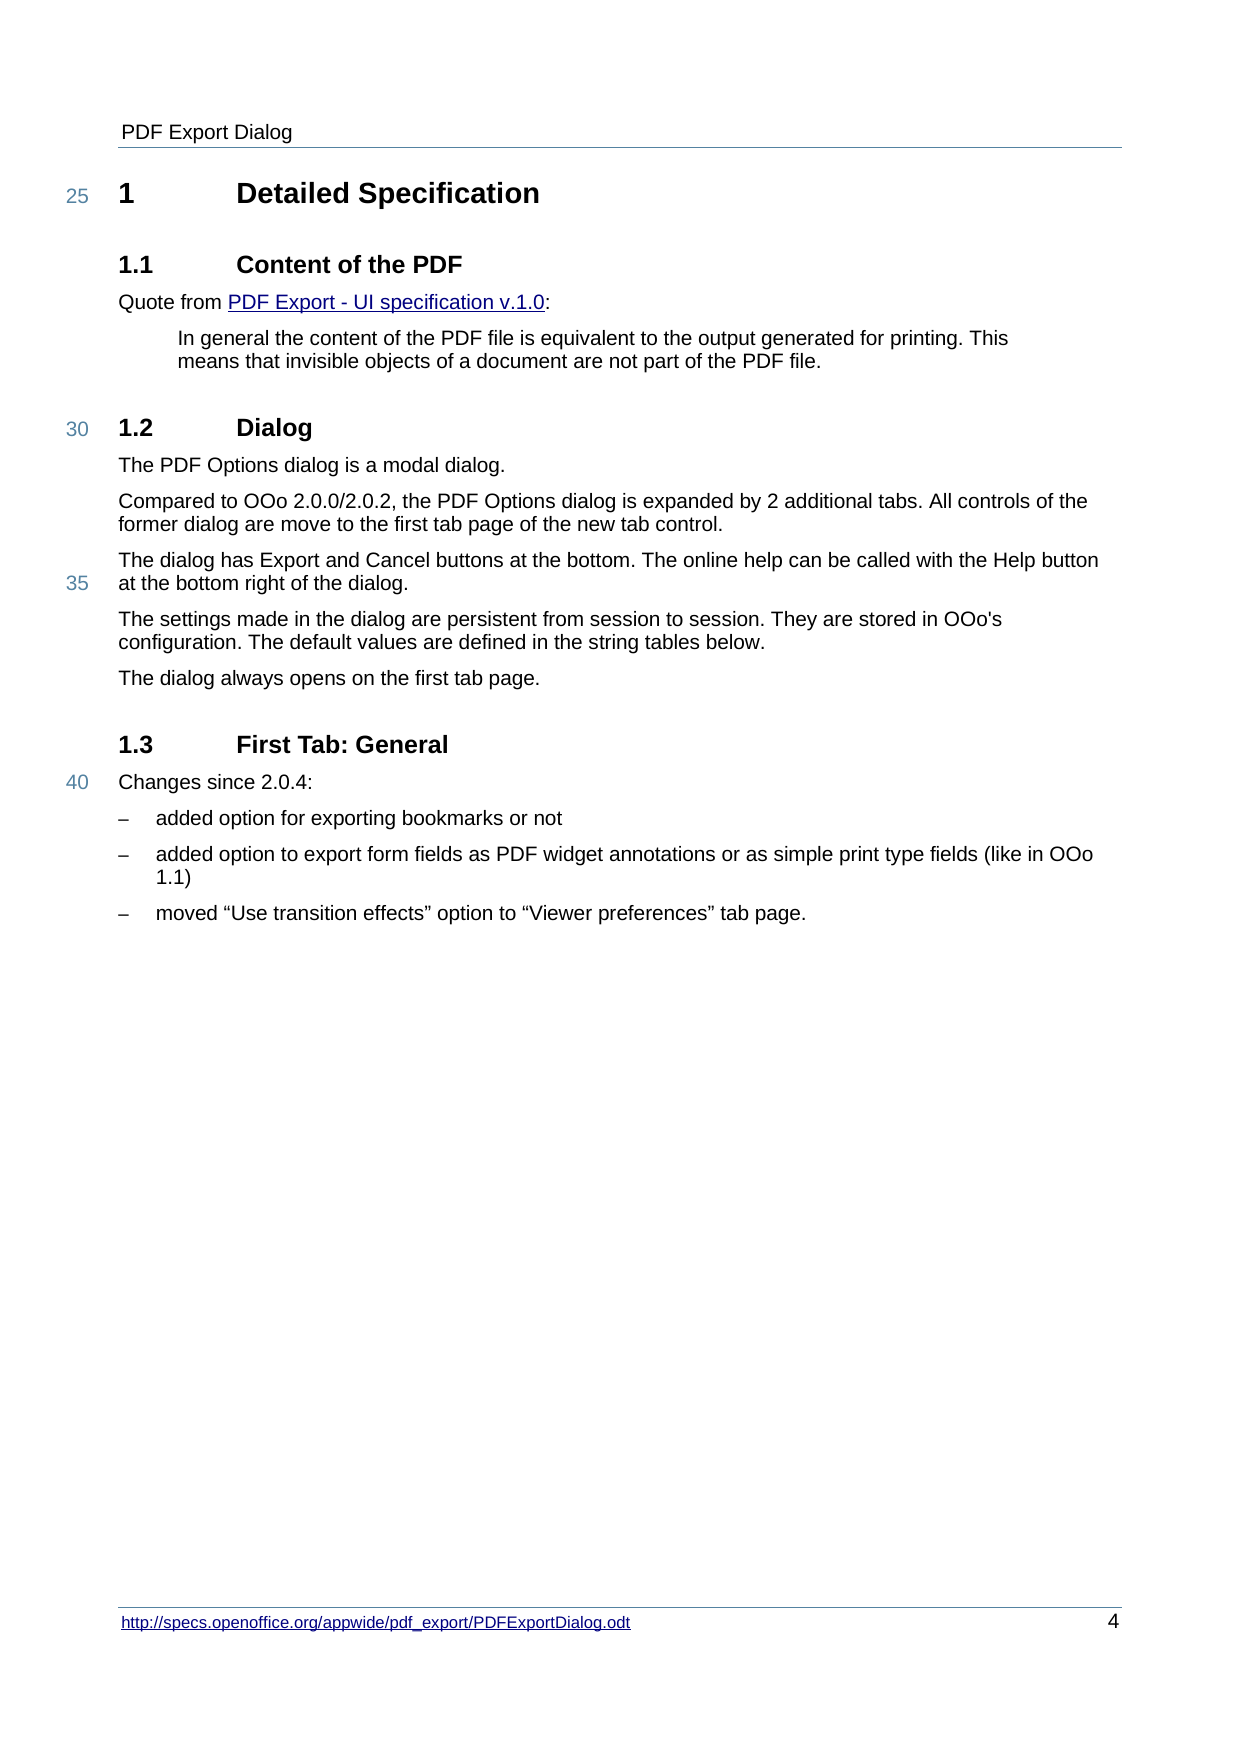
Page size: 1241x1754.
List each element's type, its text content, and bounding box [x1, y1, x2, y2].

text Compared to OOo 2.0.0/2.0.2, the PDF Options dialog is expanded by 2 additional tabs. All controls of the former dialog are move to the first tab page of the new tab control. [118, 490, 1122, 536]
subtitle Content of the PDF [118, 251, 1122, 279]
text In general the content of the PDF file is equivalent to the output generated for printing. This means that invisible objects of a document are not part of the PDF file. [177, 326, 1063, 373]
text The dialog has Export and Cancel buttons at the bottom. The online help can be called with the Help button at the bottom right of the dialog. [118, 549, 1122, 595]
subtitle First Tab: General [118, 731, 1122, 759]
text The dialog always opens on the first tab page. [118, 667, 1122, 690]
text Quote from PDF Export - UI specification v.1.0: [118, 291, 1122, 314]
text The PDF Options dialog is a modal dialog. [118, 454, 1122, 477]
text Changes since 2.0.4: [118, 771, 1122, 794]
subtitle Dialog [118, 414, 1122, 442]
list added option for exporting bookmarks or not [118, 807, 1122, 830]
list moved “Use transition effects” option to “Viewer preferences” tab page. [118, 901, 1122, 924]
text The settings made in the dialog are persistent from session to session. They are stored in OOo's configuration. The default values are defined in the string tables below. [118, 608, 1122, 654]
list added option to export form fields as PDF widget annotations or as simple print type fields (like in OOo 1.1) [118, 842, 1122, 889]
subtitle Detailed Specification [118, 177, 1122, 209]
